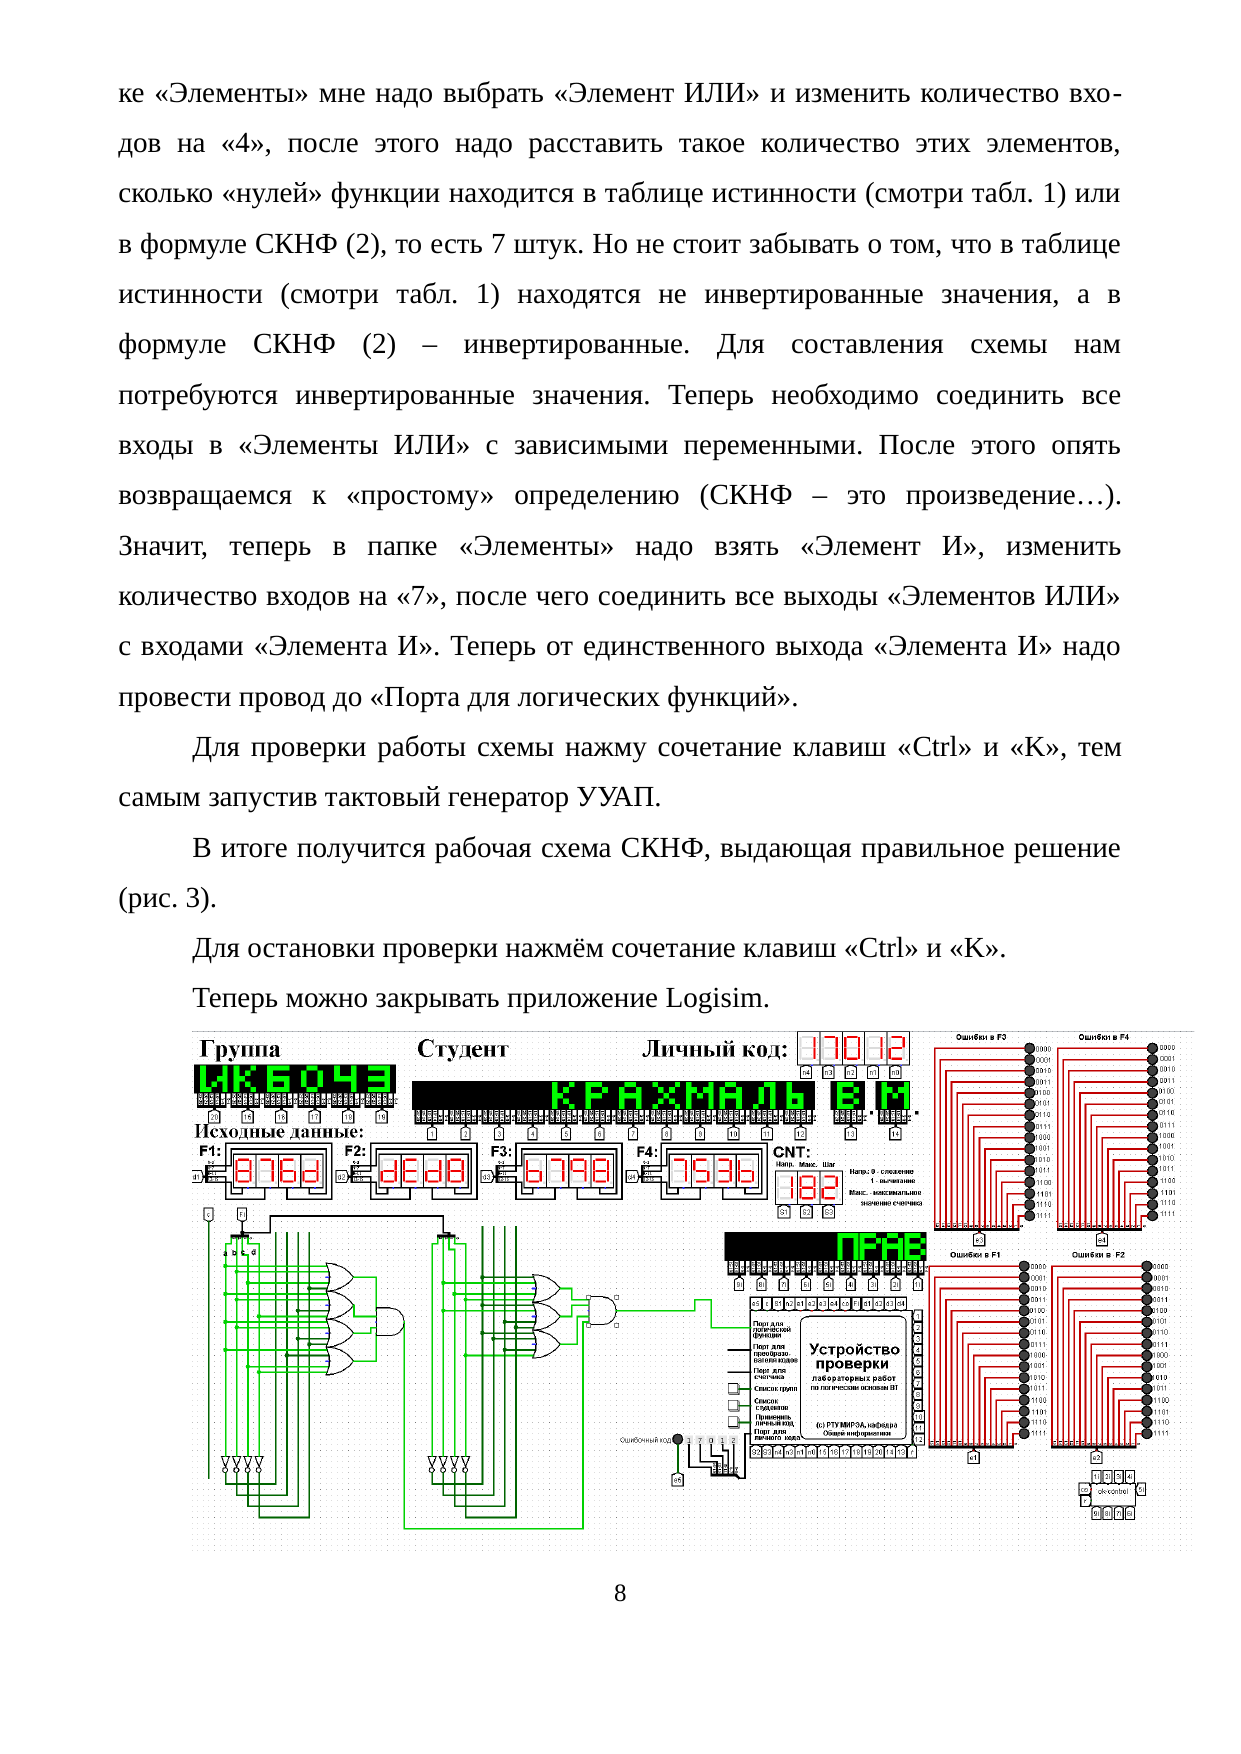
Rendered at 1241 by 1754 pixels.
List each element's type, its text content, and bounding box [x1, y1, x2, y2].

text В итоге получится рабочая схема СКНФ, выдающая правильное решение (рис. 3). [118, 830, 1122, 913]
text Для проверки работы схемы нажму сочетание клавиш «Ctrl» и «K», тем самым запустив тактовый генератор УУАП. [118, 729, 1122, 813]
text Для остановки проверки нажмём сочетание клавиш «Ctrl» и «K». [118, 930, 1122, 964]
text ке «Элементы» мне надо выбрать «Элемент ИЛИ» и изменить количество вхо­дов на «4», после этого надо расставить такое количество этих элементов, сколько «нулей» функции находится в таблице истинности (смотри табл. 1) или в формуле СКНФ (2), то есть 7 штук. Но не стоит забывать о том, что в таблице истинности (смотри табл. 1) находятся не инвертированные значения, а в форму­ле СКНФ (2) – инвертированные. Для составления схемы нам потребуются ин­вертированные значения. Теперь необходимо соединить все входы в «Элементы ИЛИ» с зависимыми переменными. После этого опять возвращаемся к «просто­му» определению (СКНФ – это произведение…). Значит, теперь в папке «Эле­менты» надо взять «Элемент И», изменить количество входов на «7», после чего соединить все выходы «Элементов ИЛИ» с входами «Элемента И». Теперь от единственного выхода «Элемента И» надо провести провод до «Порта для логи­ческих функций». [118, 75, 1122, 712]
text Теперь можно закрывать приложение Logisim. [118, 981, 1122, 1014]
